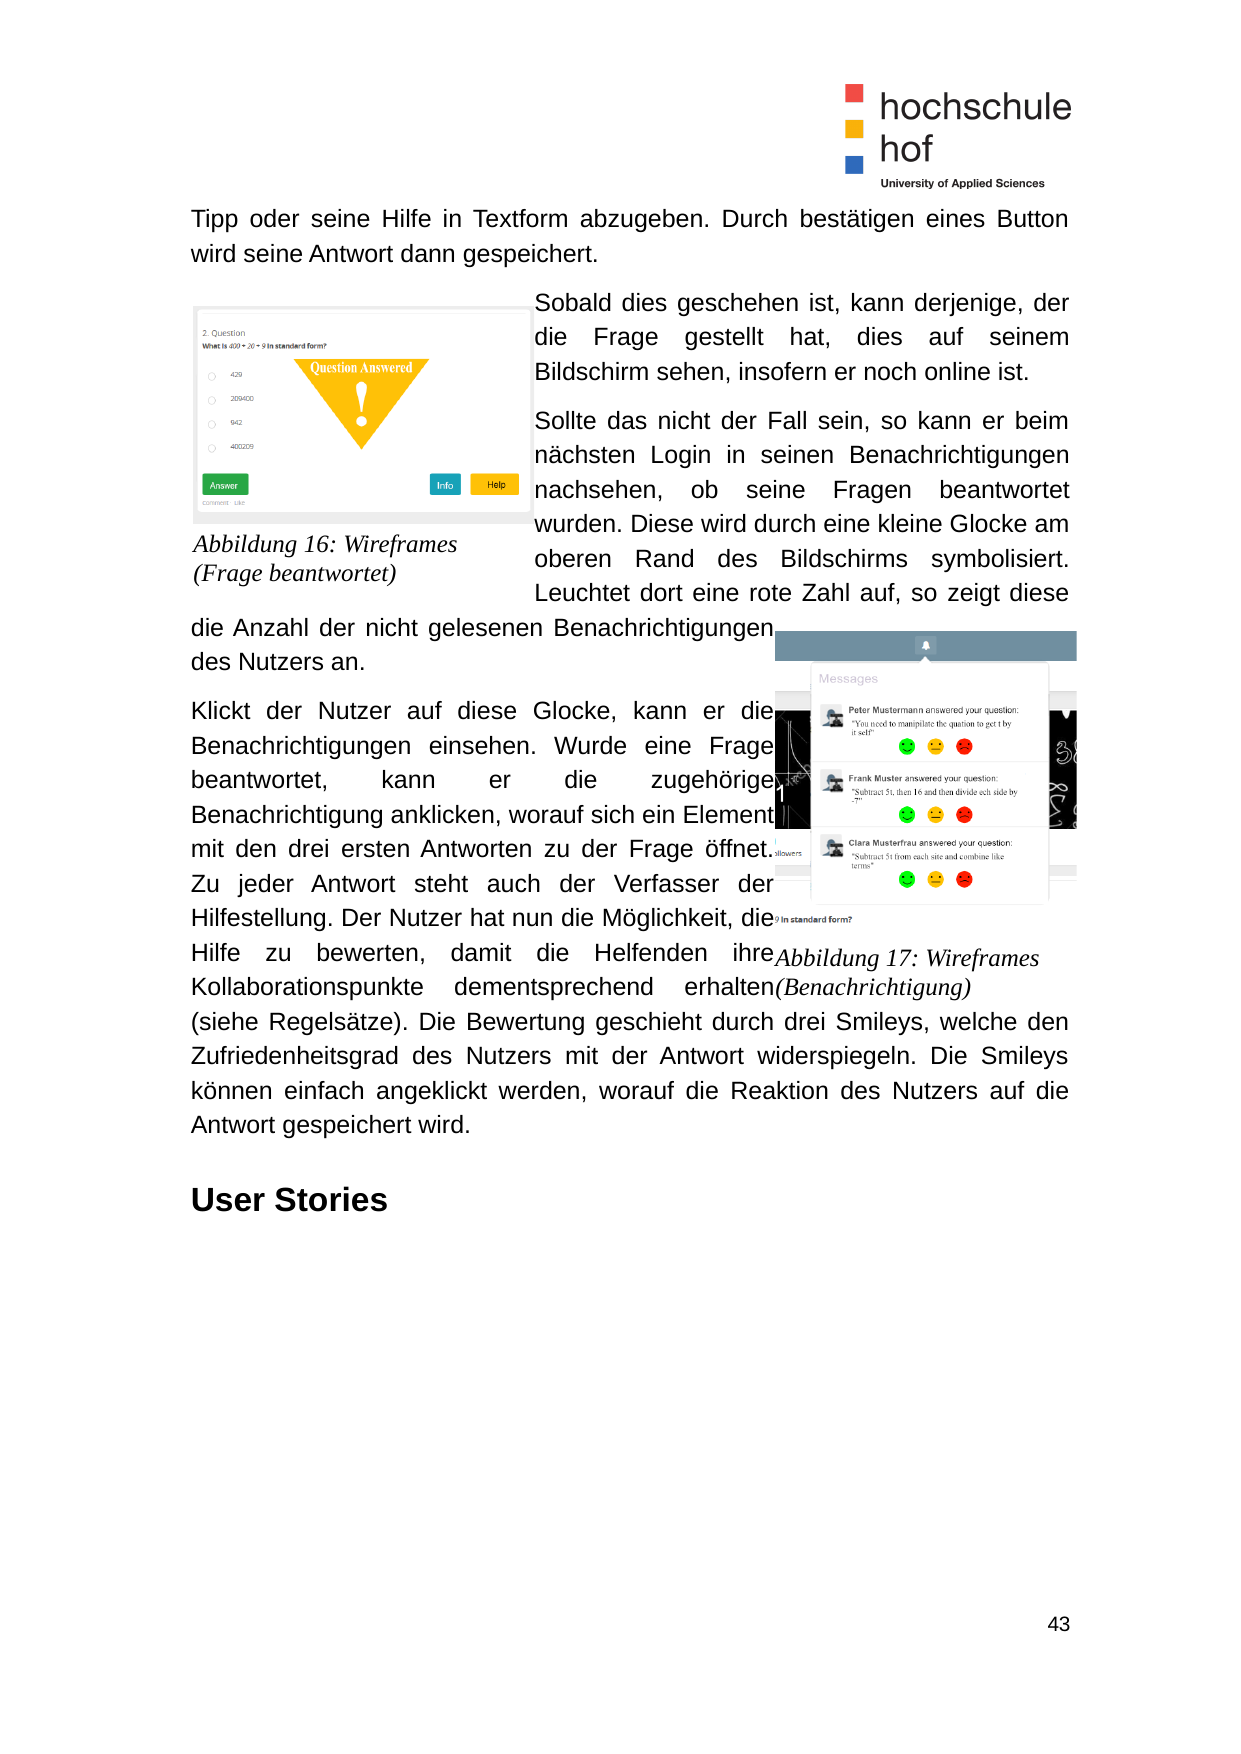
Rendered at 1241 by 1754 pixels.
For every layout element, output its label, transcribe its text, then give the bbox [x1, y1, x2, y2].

text Tipp oder seine Hilfe in Textform abzugeben. Durch bestätigen eines Button wird seine Antwort dann gespeichert. [191, 204, 1070, 268]
text Abbildung 17: Wireframes (Benachrichtigung) [775, 632, 1077, 1001]
picture [234, 306, 456, 524]
text Klickt der Nutzer auf diese Glocke, kann er die Benachrichtigungen einsehen. Wurde eine Frage beantwortet, kann er die zugehörige Benachrichtigung anklicken, worauf sich ein Element mit den drei ersten Antworten zu der Frage öffnet. Zu jeder Antwort steht auch der Verfasser der Hilfestellung. Der Nutzer hat nun die Möglichkeit, die Hilfe zu bewerten, damit die Helfenden ihre Kollaborationspunkte dementsprechend erhalten (siehe Regelsätze). Die Bewertung geschieht durch drei Smileys, welche den Zufriedenheitsgrad des Nutzers mit der Antwort widerspiegeln. Die Smileys können einfach angeklickt werden, worauf die Reaktion des Nutzers auf die Antwort gespeichert wird. [191, 696, 1070, 1139]
text Abbildung 16: Wireframes (Frage beantwortet) [193, 306, 534, 587]
subtitle User Stories [191, 1180, 1070, 1219]
picture [845, 84, 1071, 189]
text Sollte das nicht der Fall sein, so kann er beim nächsten Login in seinen Benachrichtigungen nachsehen, ob seine Fragen beantwortet wurden. Diese wird durch eine kleine Glocke am oberen Rand des Bildschirms symbolisiert. Leuchtet dort eine rote Zahl auf, so zeigt diese die Anzahl der nicht gelesenen Benachrichtigungen des Nutzers an. [191, 406, 1077, 676]
text Sobald dies geschehen ist, kann derjenige, der die Frage gestellt hat, dies auf seinem Bildschirm sehen, insofern er noch online ist. [191, 288, 1070, 386]
picture [844, 631, 1008, 938]
